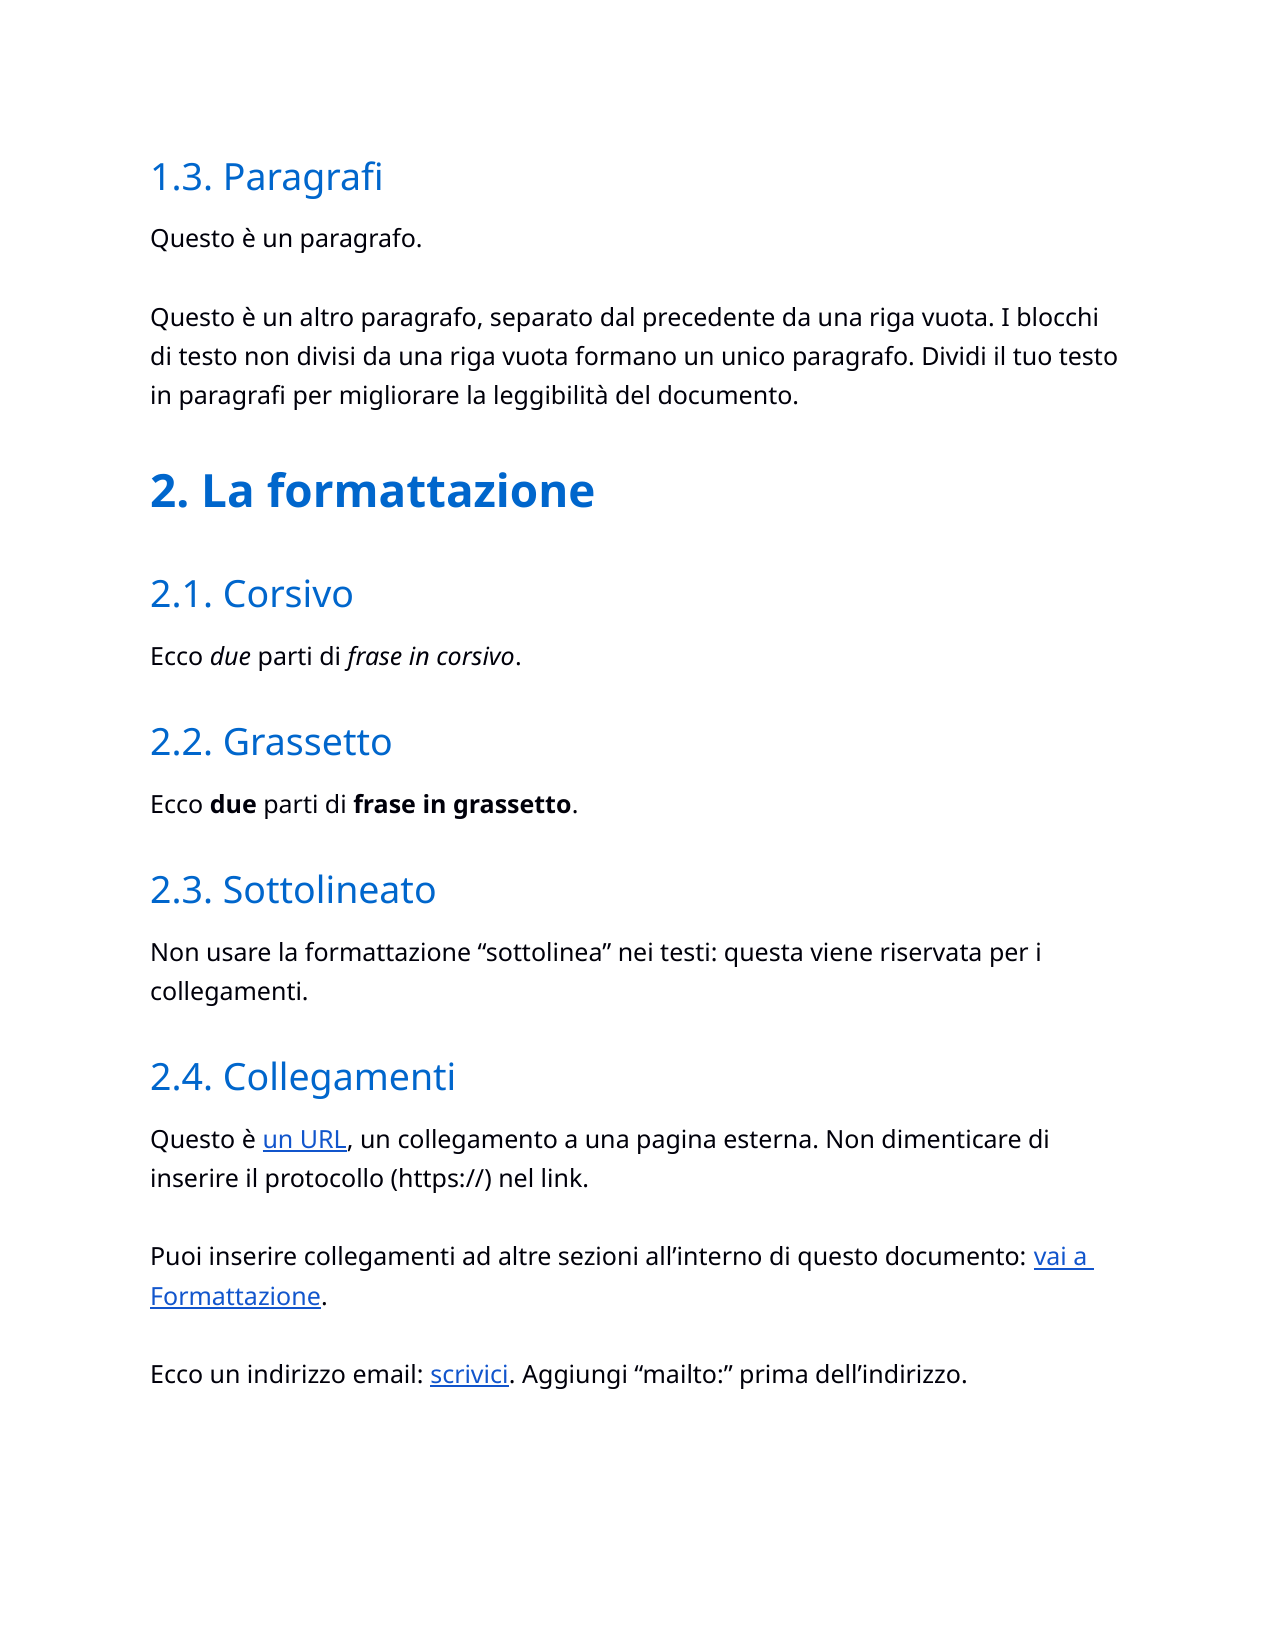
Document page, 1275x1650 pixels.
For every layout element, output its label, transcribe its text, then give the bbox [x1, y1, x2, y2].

subtitle 2.3. Sottolineato [150, 863, 1125, 914]
text Questo è un altro paragrafo, separato dal precedente da una riga vuota. I blocchi di testo non divisi da una riga vuota formano un unico paragrafo. Dividi il tuo testo in paragrafi per migliorare la leggibilità del documento. [150, 299, 1125, 412]
text Non usare la formattazione “sottolinea” nei testi: questa viene riservata per i collegamenti. [150, 934, 1125, 1008]
text Ecco un indirizzo email: scrivici. Aggiungi “mailto:” prima dell’indirizzo. [150, 1357, 1125, 1391]
text Questo è un URL, un collegamento a una pagina esterna. Non dimenticare di inserire il protocollo (https://) nel link. [150, 1122, 1125, 1195]
text Ecco due parti di frase in grassetto. [150, 787, 1125, 821]
text Puoi inserire collegamenti ad altre sezioni all’interno di questo documento: vai a Formattazione. [150, 1239, 1125, 1312]
subtitle 2.4. Collegamenti [150, 1050, 1125, 1101]
text Ecco due parti di frase in corsivo. [150, 639, 1125, 673]
subtitle 2.2. Grassetto [150, 716, 1125, 767]
subtitle 2. La formattazione [150, 459, 1125, 521]
subtitle 1.3. Paragrafi [150, 150, 1125, 201]
text Questo è un paragrafo. [150, 221, 1125, 255]
subtitle 2.1. Corsivo [150, 568, 1125, 619]
